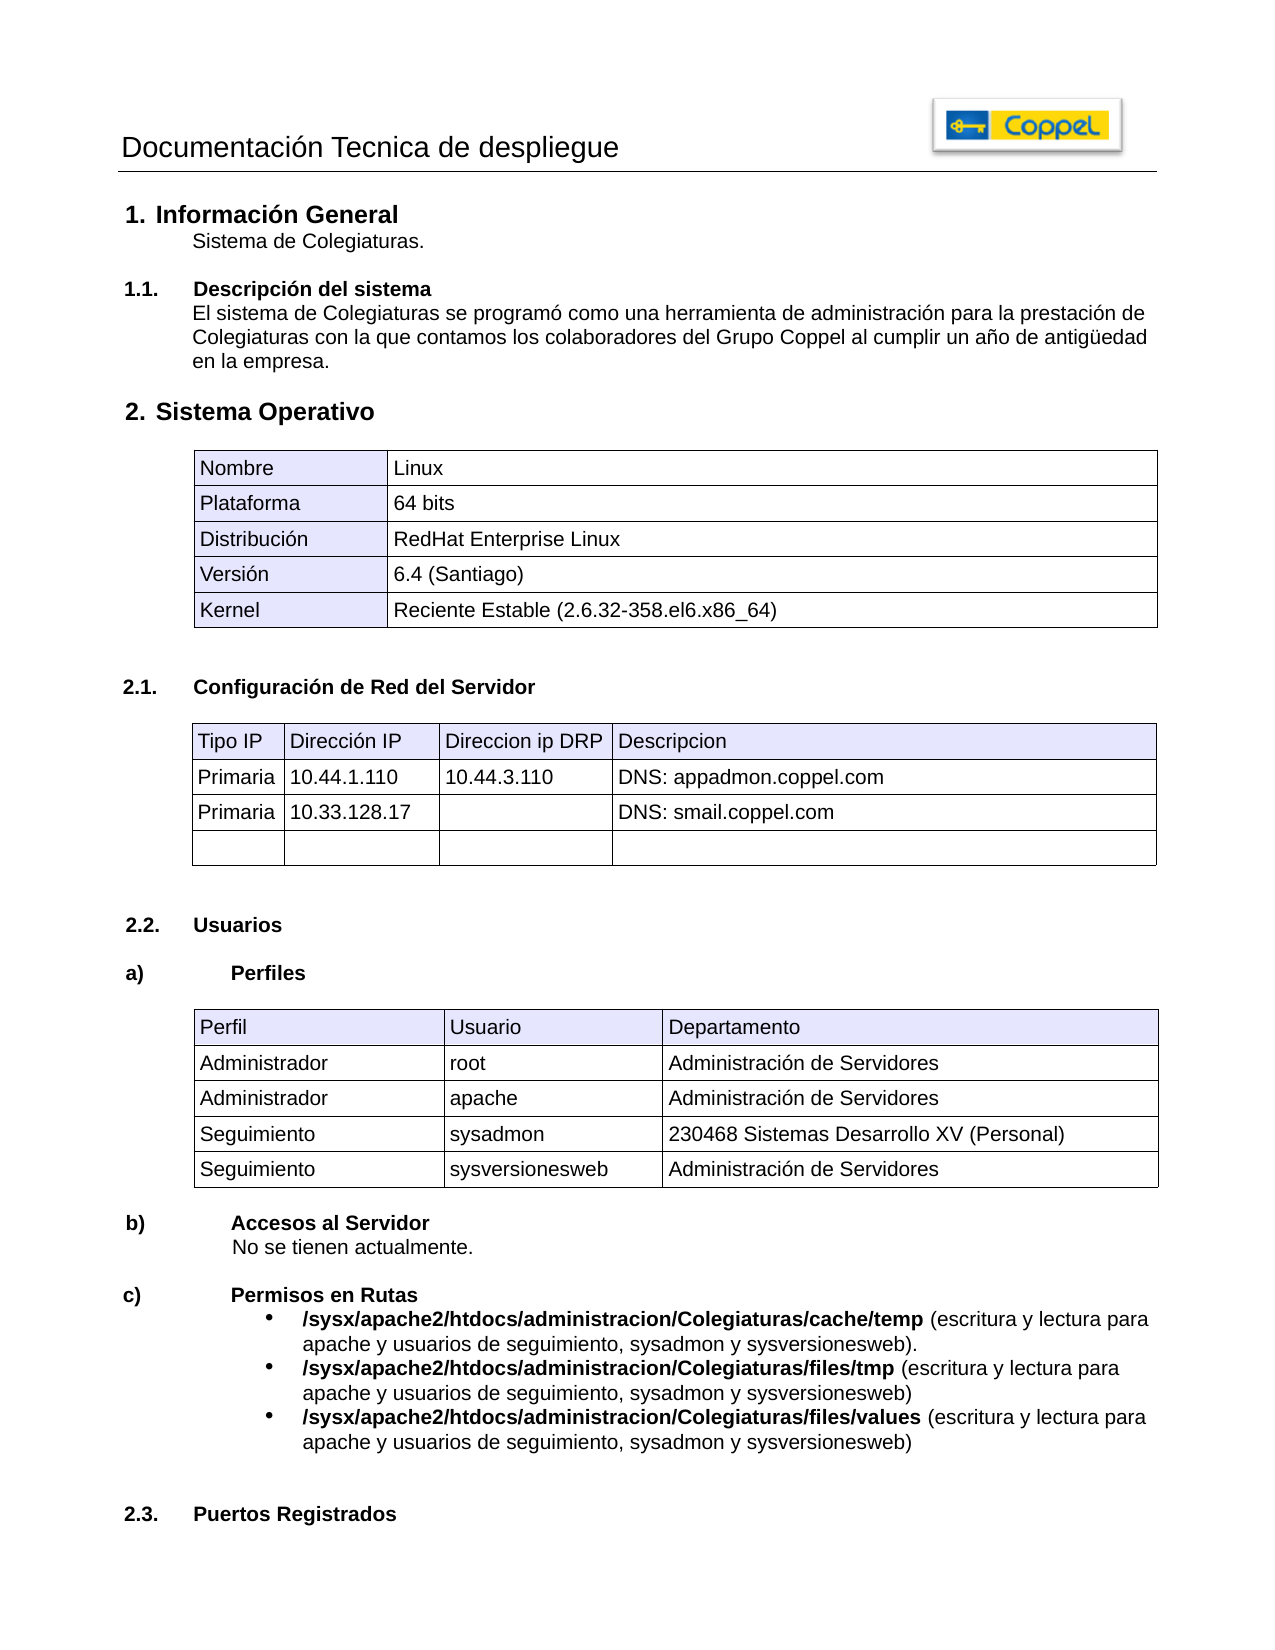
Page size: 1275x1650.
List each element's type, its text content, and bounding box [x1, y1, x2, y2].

table_header Usuario [445, 1010, 662, 1044]
table_cell Seguimiento [195, 1152, 444, 1187]
table_cell Versión [195, 557, 387, 592]
list /sysx/apache2/htdocs/administracion/Colegiaturas/cache/temp (escritura y lectura para apache y usuarios de seguimiento, sysadmon y sysversionesweb). [265, 1307, 1157, 1356]
list /sysx/apache2/htdocs/administracion/Colegiaturas/files/tmp (escritura y lectura para apache y usuarios de seguimiento, sysadmon y sysversionesweb) [265, 1356, 1157, 1404]
table_cell 64 bits [388, 486, 1157, 521]
text Sistema de Colegiaturas. [118, 229, 1157, 253]
table_cell DNS: smail.coppel.com [613, 795, 1156, 830]
table_header Tipo IP [193, 724, 284, 759]
table_cell sysversionesweb [445, 1152, 662, 1187]
table_cell Administración de Servidores [663, 1152, 1158, 1187]
table_cell DNS: appadmon.coppel.com [613, 760, 1156, 794]
table_cell apache [445, 1081, 662, 1116]
list Descripción del sistema [118, 277, 1157, 301]
list Puertos Registrados [118, 1501, 1157, 1525]
table_cell Primaria [193, 760, 284, 794]
table_header Nombre [195, 451, 387, 485]
table_header Perfil [195, 1010, 444, 1044]
table_cell [440, 831, 612, 865]
table_cell [613, 831, 1156, 865]
table_header Departamento [663, 1010, 1158, 1044]
table_cell Primaria [193, 795, 284, 830]
table_cell Seguimiento [195, 1117, 444, 1151]
table_cell sysadmon [445, 1117, 662, 1151]
list /sysx/apache2/htdocs/administracion/Colegiaturas/files/values (escritura y lectura para apache y usuarios de seguimiento, sysadmon y sysversionesweb) [265, 1404, 1157, 1453]
table_cell Distribución [195, 522, 387, 556]
table_header Descripcion [613, 724, 1156, 759]
table_header Linux [388, 451, 1157, 485]
table_cell Reciente Estable (2.6.32-358.el6.x86_64) [388, 593, 1157, 627]
table_cell Administración de Servidores [663, 1046, 1158, 1080]
table_cell Kernel [195, 593, 387, 627]
list Configuración de Red del Servidor [117, 675, 1157, 699]
text El sistema de Colegiaturas se programó como una herramienta de administración para la prestación de Colegiaturas con la que contamos los colaboradores del Grupo Coppel al cumplir un año de antigüedad en la empresa. [192, 301, 1157, 373]
table_cell Plataforma [195, 486, 387, 521]
table_header Dirección IP [285, 724, 439, 759]
table_cell Administrador [195, 1081, 444, 1116]
table_cell root [445, 1046, 662, 1080]
table_cell Administración de Servidores [663, 1081, 1158, 1116]
table_cell [285, 831, 439, 865]
table_cell 10.44.1.110 [285, 760, 439, 794]
table_cell Administrador [195, 1046, 444, 1080]
table_cell 10.33.128.17 [285, 795, 439, 830]
list No se tienen actualmente. [119, 1235, 1157, 1259]
table_cell RedHat Enterprise Linux [388, 522, 1157, 556]
table_cell 230468 Sistemas Desarrollo XV (Personal) [663, 1117, 1158, 1151]
list Accesos al Servidor [119, 1211, 1157, 1235]
table_header Direccion ip DRP [440, 724, 612, 759]
table_cell 10.44.3.110 [440, 760, 612, 794]
list Permisos en Rutas [117, 1283, 1157, 1307]
table_cell [193, 831, 284, 865]
picture [926, 94, 1129, 161]
list Perfiles [119, 961, 1157, 985]
list Información General [118, 200, 1157, 229]
table_cell 6.4 (Santiago) [388, 557, 1157, 592]
list Usuarios [119, 913, 1157, 937]
table_cell [440, 795, 612, 830]
list Sistema Operativo [118, 397, 1157, 426]
